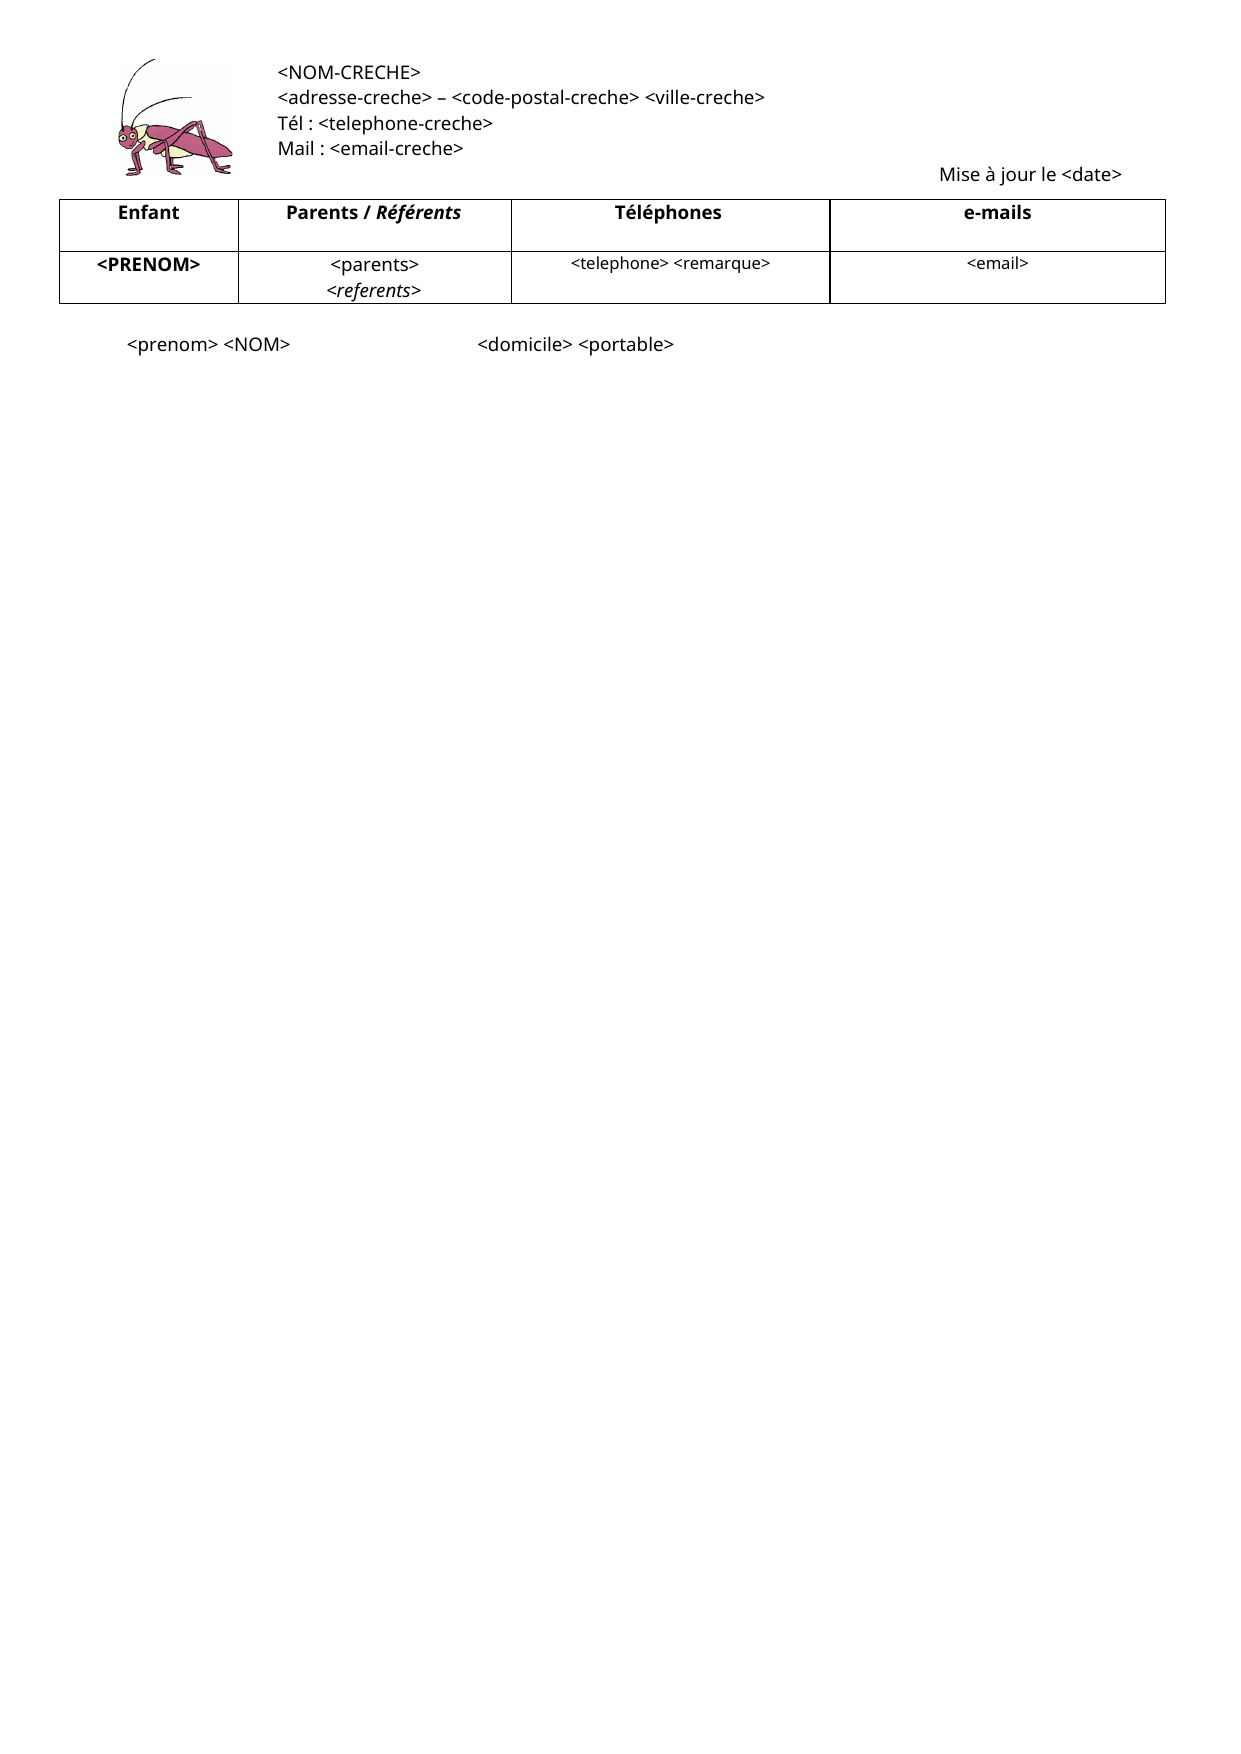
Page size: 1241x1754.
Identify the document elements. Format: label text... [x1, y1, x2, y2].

table_header Parents / Référents [239, 200, 511, 251]
table_cell <email> [831, 252, 1165, 303]
table_header <prenom> <NOM> [115, 331, 466, 357]
text <adresse-creche> – <code-postal-creche> <ville-creche> [233, 84, 1122, 110]
table_header <domicile> <portable> [466, 331, 1074, 357]
table_cell <PRENOM> [60, 252, 238, 303]
text Mail : <email-creche> [233, 136, 1122, 161]
picture [118, 59, 233, 176]
text Tél : <telephone-creche> [233, 110, 1122, 136]
table_cell <telephone> <remarque> [512, 252, 829, 303]
table_header Enfant [60, 200, 238, 251]
text <NOM-CRECHE> [233, 59, 1122, 84]
text Mise à jour le <date> [118, 161, 1122, 187]
table_header e-mails [831, 200, 1165, 251]
table_cell <parents> <referents> [239, 252, 511, 303]
table_header Téléphones [512, 200, 829, 251]
